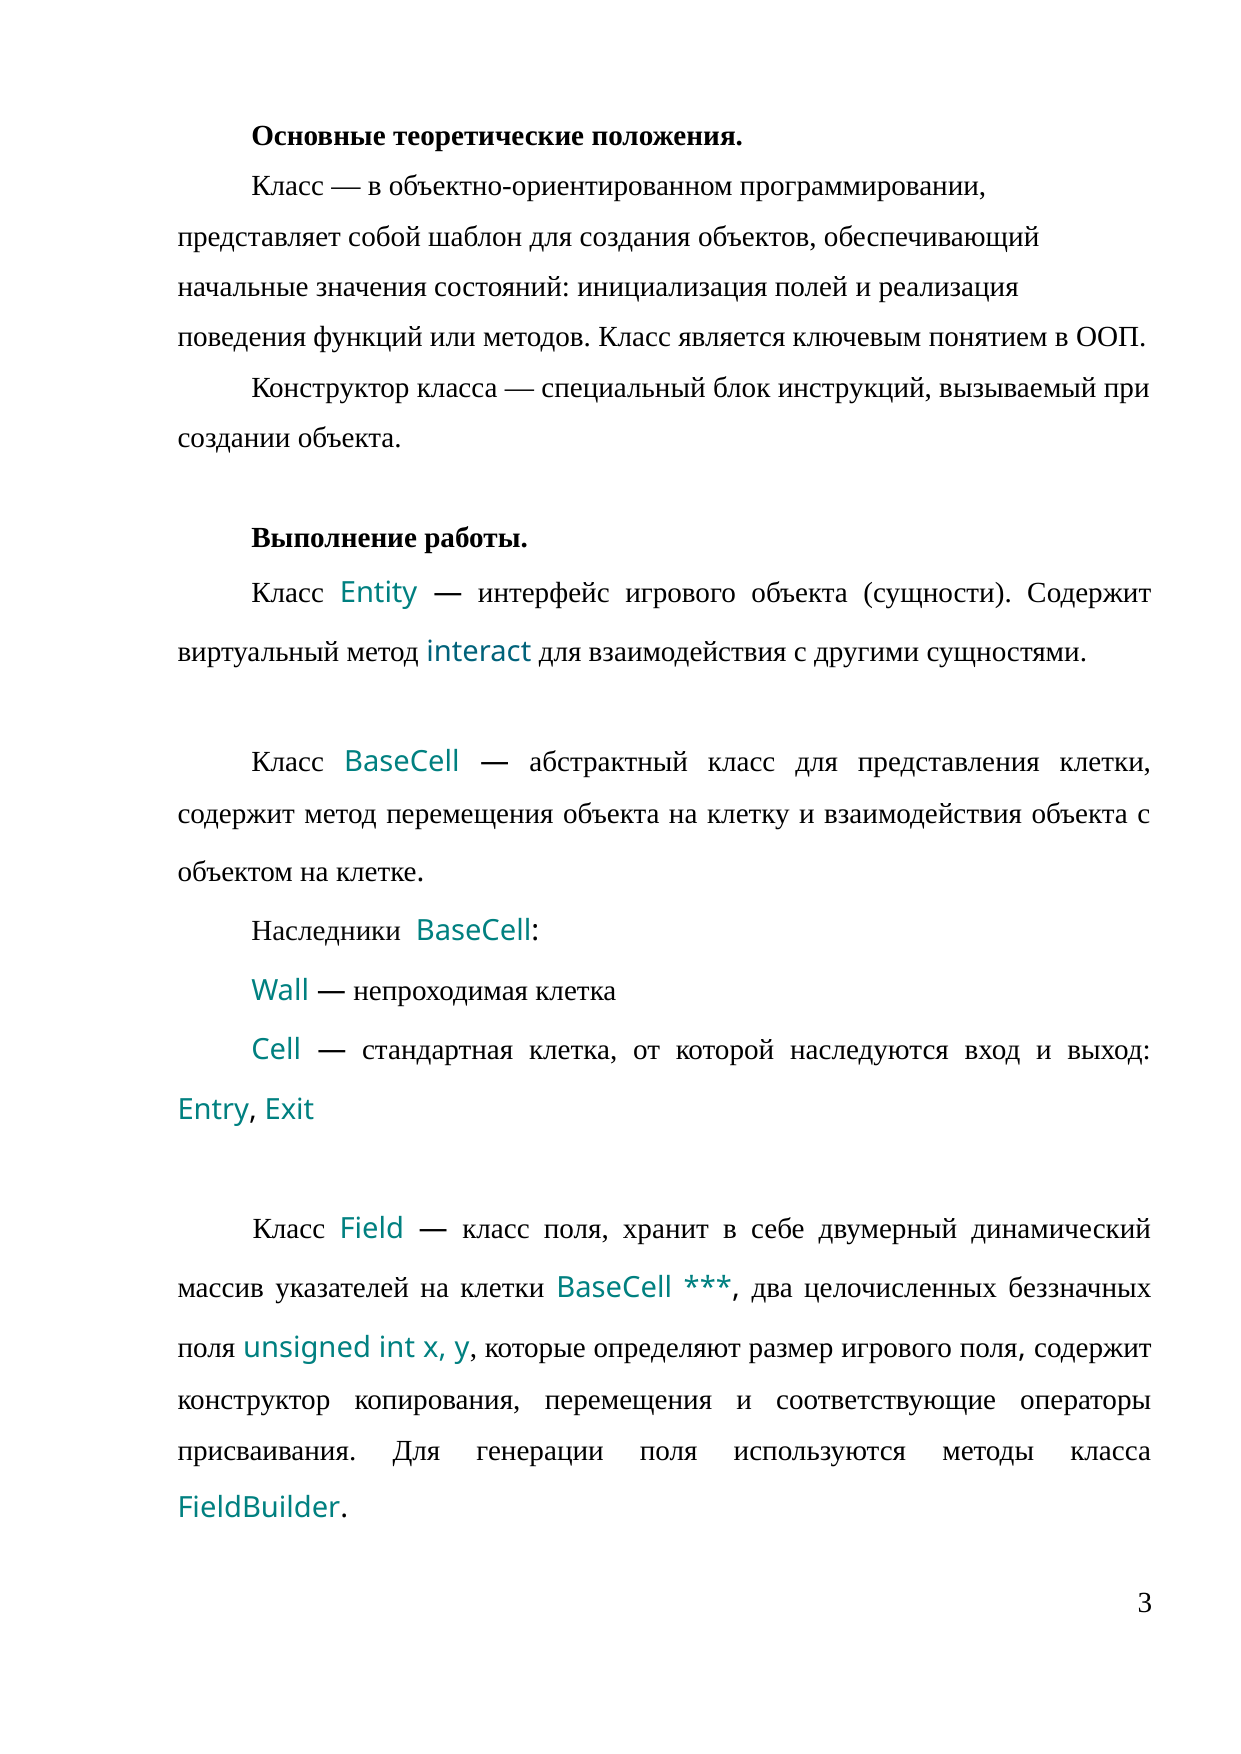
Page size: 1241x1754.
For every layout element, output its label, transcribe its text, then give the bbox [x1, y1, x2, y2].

text Класс Entity — интерфейс игрового объекта (сущности). Содержит виртуальный метод interact для взаимодействия с другими сущностями. [177, 571, 1152, 670]
text Класс — в объектно-ориентированном программировании, представляет собой шаблон для создания объектов, обеспечивающий начальные значения состояний: инициализация полей и реализация поведения функций или методов. Класс является ключевым понятием в ООП. [177, 168, 1152, 353]
text Класс BaseCell — абстрактный класс для представления клетки, содержит метод перемещения объекта на клетку и взаимодействия объекта с объектом на клетке. [177, 740, 1152, 890]
text Конструктор класса — специальный блок инструкций, вызываемый при создании объекта. [177, 370, 1152, 453]
text Wall — непроходимая клетка [177, 969, 1152, 1009]
text Наследники BaseCell: [177, 909, 1152, 949]
text Cell — стандартная клетка, от которой наследуются вход и выход: Entry, Exit [177, 1028, 1152, 1128]
subtitle Основные теоретические положения. [177, 118, 1152, 152]
text Класс Field — класс поля, хранит в себе двумерный динамический массив указателей на клетки BaseCell ***, два целочисленных беззначных поля unsigned int x, y, которые определяют размер игрового поля, содержит конструктор копирования, перемещения и соответствующие операторы присваивания. Для генерации поля используются методы класса FieldBuilder. [177, 1207, 1152, 1526]
subtitle Выполнение работы. [177, 521, 1152, 554]
